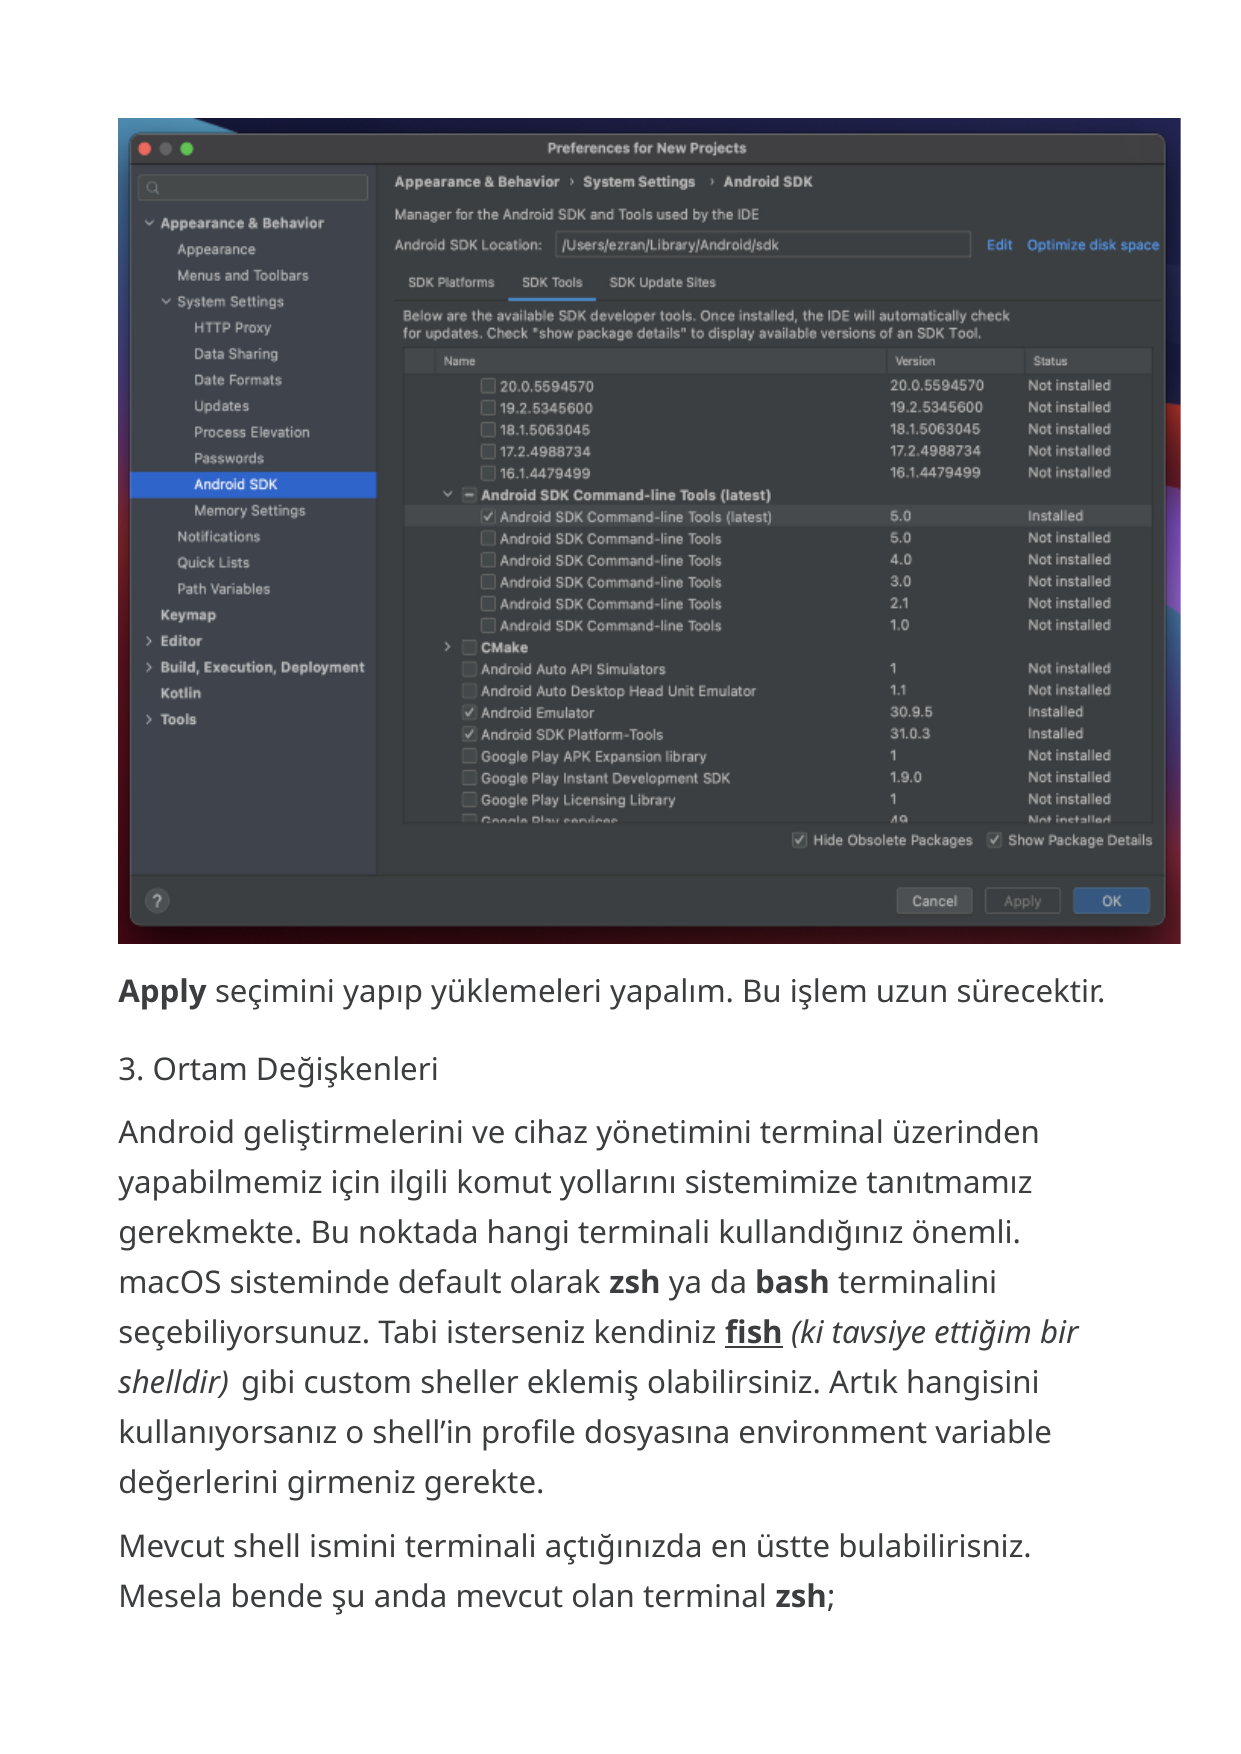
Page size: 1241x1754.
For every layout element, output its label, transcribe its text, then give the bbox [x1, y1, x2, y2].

picture [118, 118, 1181, 944]
text Android geliştirmelerini ve cihaz yönetimini terminal üzerinden yapabilmemiz için ilgili komut yollarını sistemimize tanıtmamız gerekmekte. Bu noktada hangi terminali kullandığınız önemli. macOS sisteminde default olarak zsh ya da bash terminalini seçebiliyorsunuz. Tabi isterseniz kendiniz fish (ki tavsiye ettiğim bir shelldir) gibi custom sheller eklemiş olabilirsiniz. Artık hangisini kullanıyorsanız o shell’in profile dosyasına environment variable değerlerini girmeniz gerekte. [118, 1102, 1122, 1502]
text Apply seçimini yapıp yüklemeleri yapalım. Bu işlem uzun sürecektir. [118, 962, 1122, 1012]
text Mevcut shell ismini terminali açtığınızda en üstte bulabilirisniz. Mesela bende şu anda mevcut olan terminal zsh; [118, 1517, 1122, 1617]
subtitle 3. Ortam Değişkenleri [118, 1047, 1122, 1090]
